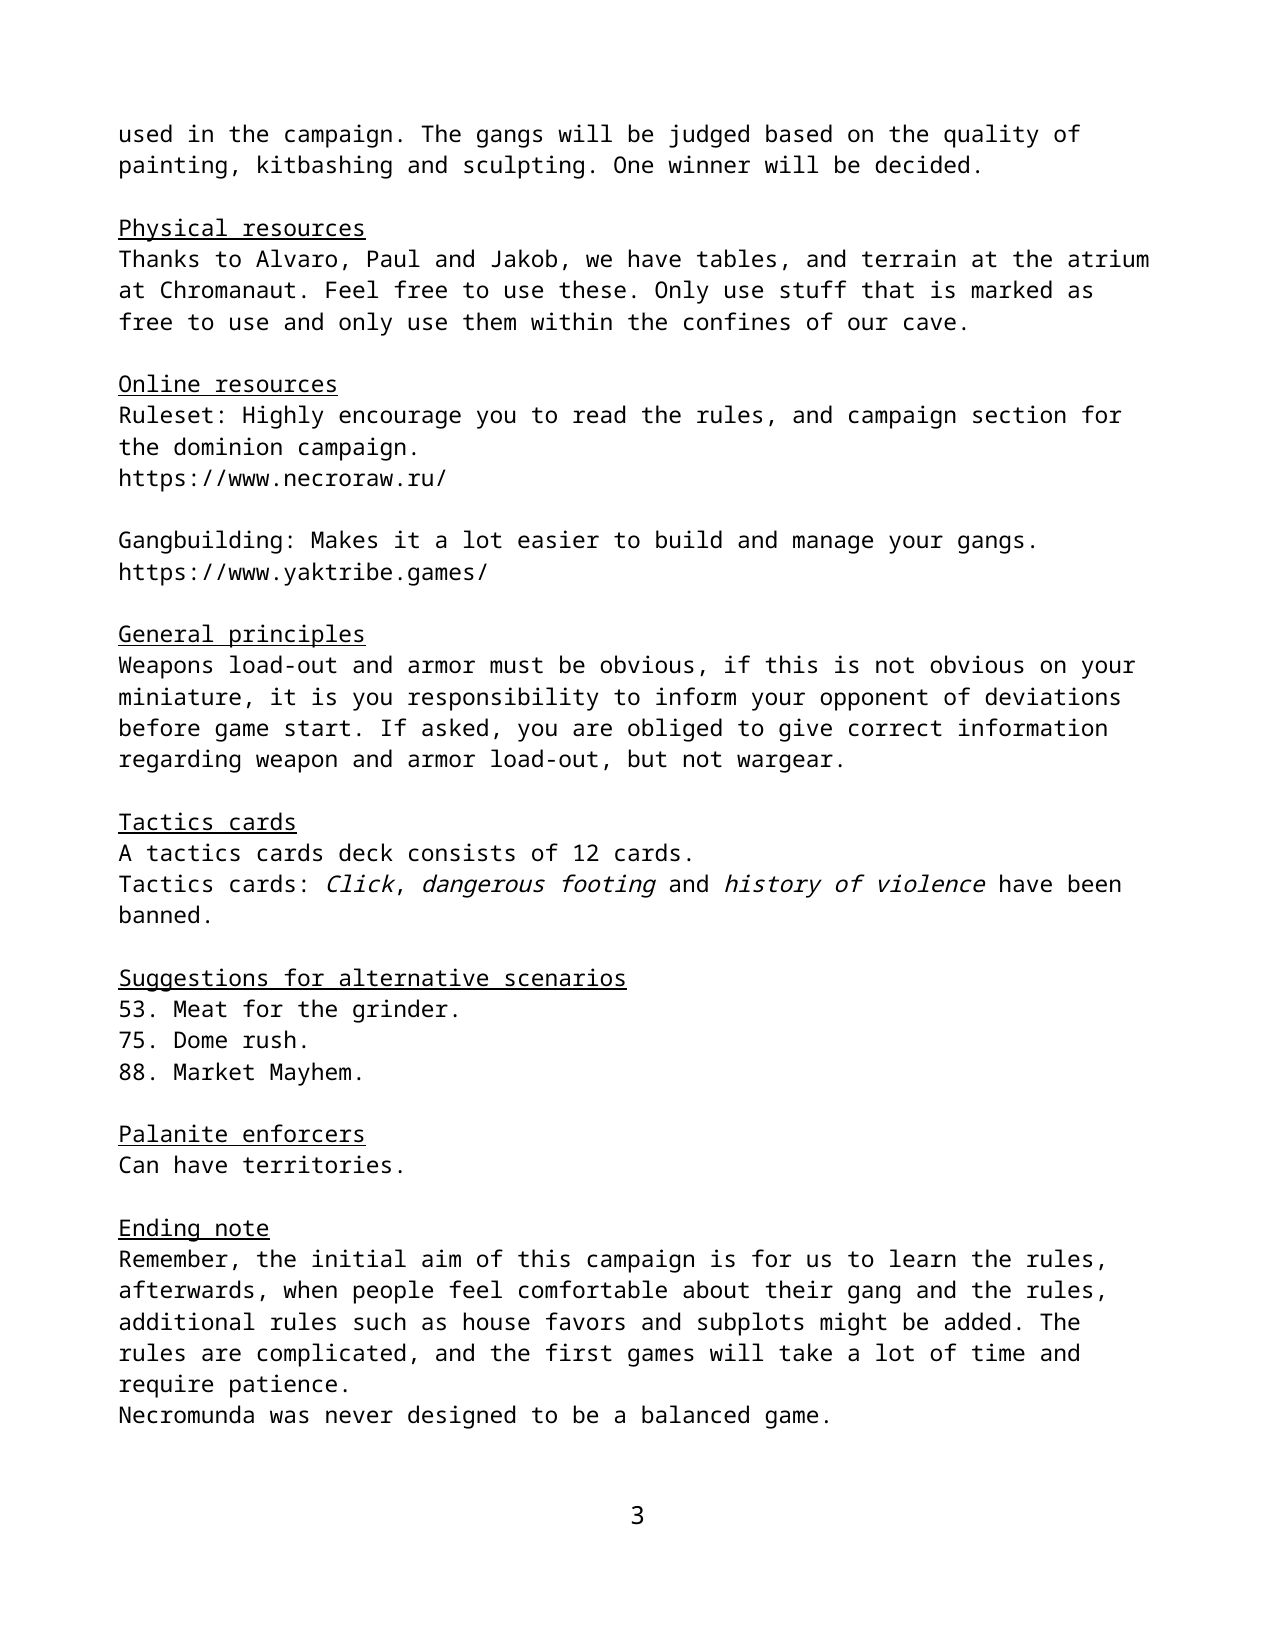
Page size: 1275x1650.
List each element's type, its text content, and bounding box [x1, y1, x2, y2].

text Can have territories. [118, 1149, 1157, 1181]
text Weapons load-out and armor must be obvious, if this is not obvious on your miniature, it is you responsibility to inform your opponent of deviations before game start. If asked, you are obliged to give correct information regarding weapon and armor load-out, but not wargear. [118, 649, 1157, 774]
text Ending note [118, 1212, 1157, 1243]
text Tactics cards: Click, dangerous footing and history of violence have been banned. [118, 868, 1157, 931]
text Ruleset: Highly encourage you to read the rules, and campaign section for the dominion campaign. [118, 399, 1157, 462]
text used in the campaign. The gangs will be judged based on the quality of painting, kitbashing and sculpting. One winner will be decided. [118, 118, 1157, 181]
text https://www.yaktribe.games/ [118, 556, 1157, 587]
text General principles [118, 618, 1157, 649]
text Necromunda was never designed to be a balanced game. [118, 1399, 1157, 1431]
text Thanks to Alvaro, Paul and Jakob, we have tables, and terrain at the atrium at Chromanaut. Feel free to use these. Only use stuff that is marked as free to use and only use them within the confines of our cave. [118, 243, 1157, 337]
text Palanite enforcers [118, 1118, 1157, 1149]
text 88. Market Mayhem. [118, 1056, 1157, 1087]
text A tactics cards deck consists of 12 cards. [118, 837, 1157, 868]
text Remember, the initial aim of this campaign is for us to learn the rules, afterwards, when people feel comfortable about their gang and the rules, additional rules such as house favors and subplots might be added. The rules are complicated, and the first games will take a lot of time and require patience. [118, 1243, 1157, 1399]
text Online resources [118, 368, 1157, 399]
text 53. Meat for the grinder. [118, 993, 1157, 1024]
text Suggestions for alternative scenarios [118, 962, 1157, 993]
text 75. Dome rush. [118, 1024, 1157, 1056]
text Gangbuilding: Makes it a lot easier to build and manage your gangs. [118, 524, 1157, 556]
text Tactics cards [118, 806, 1157, 837]
text Physical resources [118, 212, 1157, 243]
text https://www.necroraw.ru/ [118, 462, 1157, 493]
